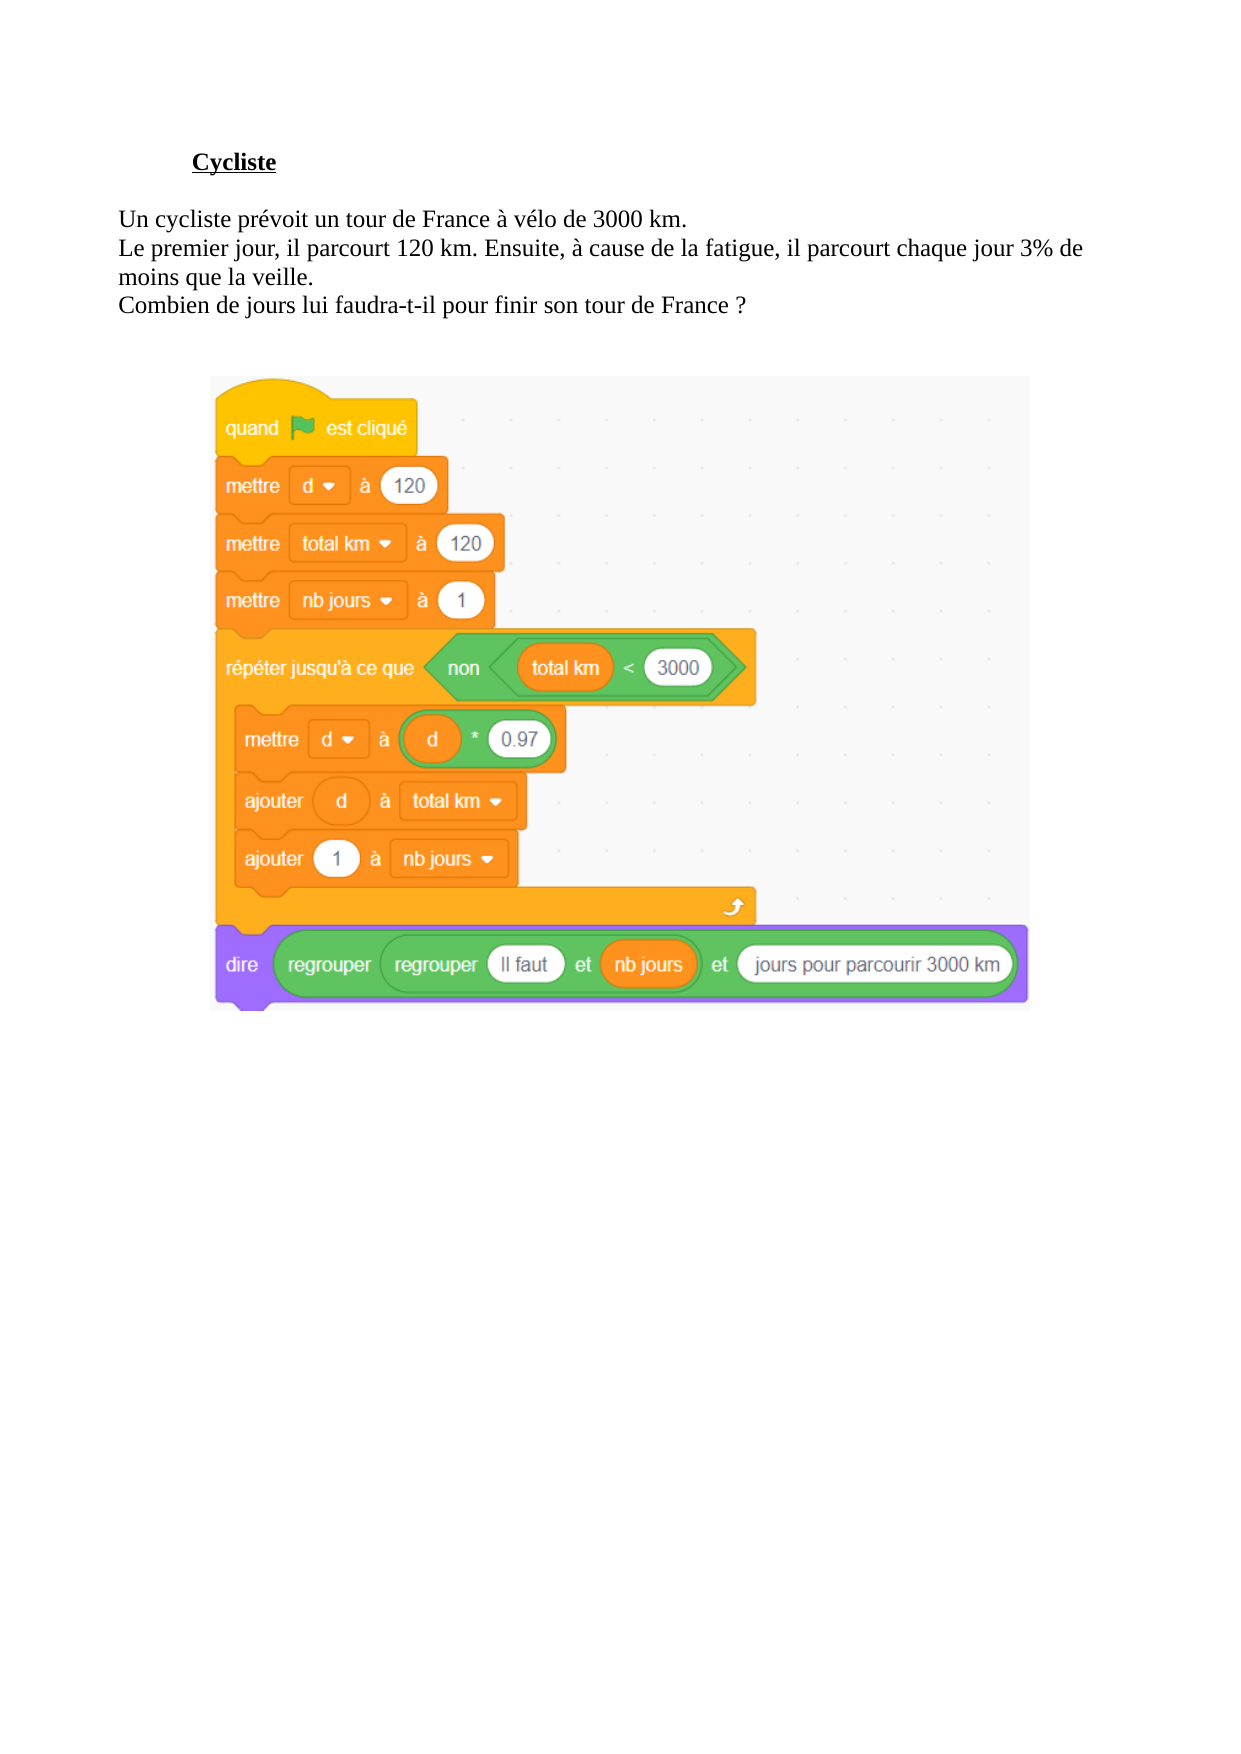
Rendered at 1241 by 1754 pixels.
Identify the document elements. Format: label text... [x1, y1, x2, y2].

text Cycliste [118, 147, 1122, 176]
picture [210, 376, 1030, 1011]
text Un cycliste prévoit un tour de France à vélo de 3000 km. [118, 204, 1122, 233]
text Combien de jours lui faudra-t-il pour finir son tour de France ? [118, 291, 1122, 319]
text Le premier jour, il parcourt 120 km. Ensuite, à cause de la fatigue, il parcourt chaque jour 3% de moins que la veille. [118, 233, 1122, 291]
